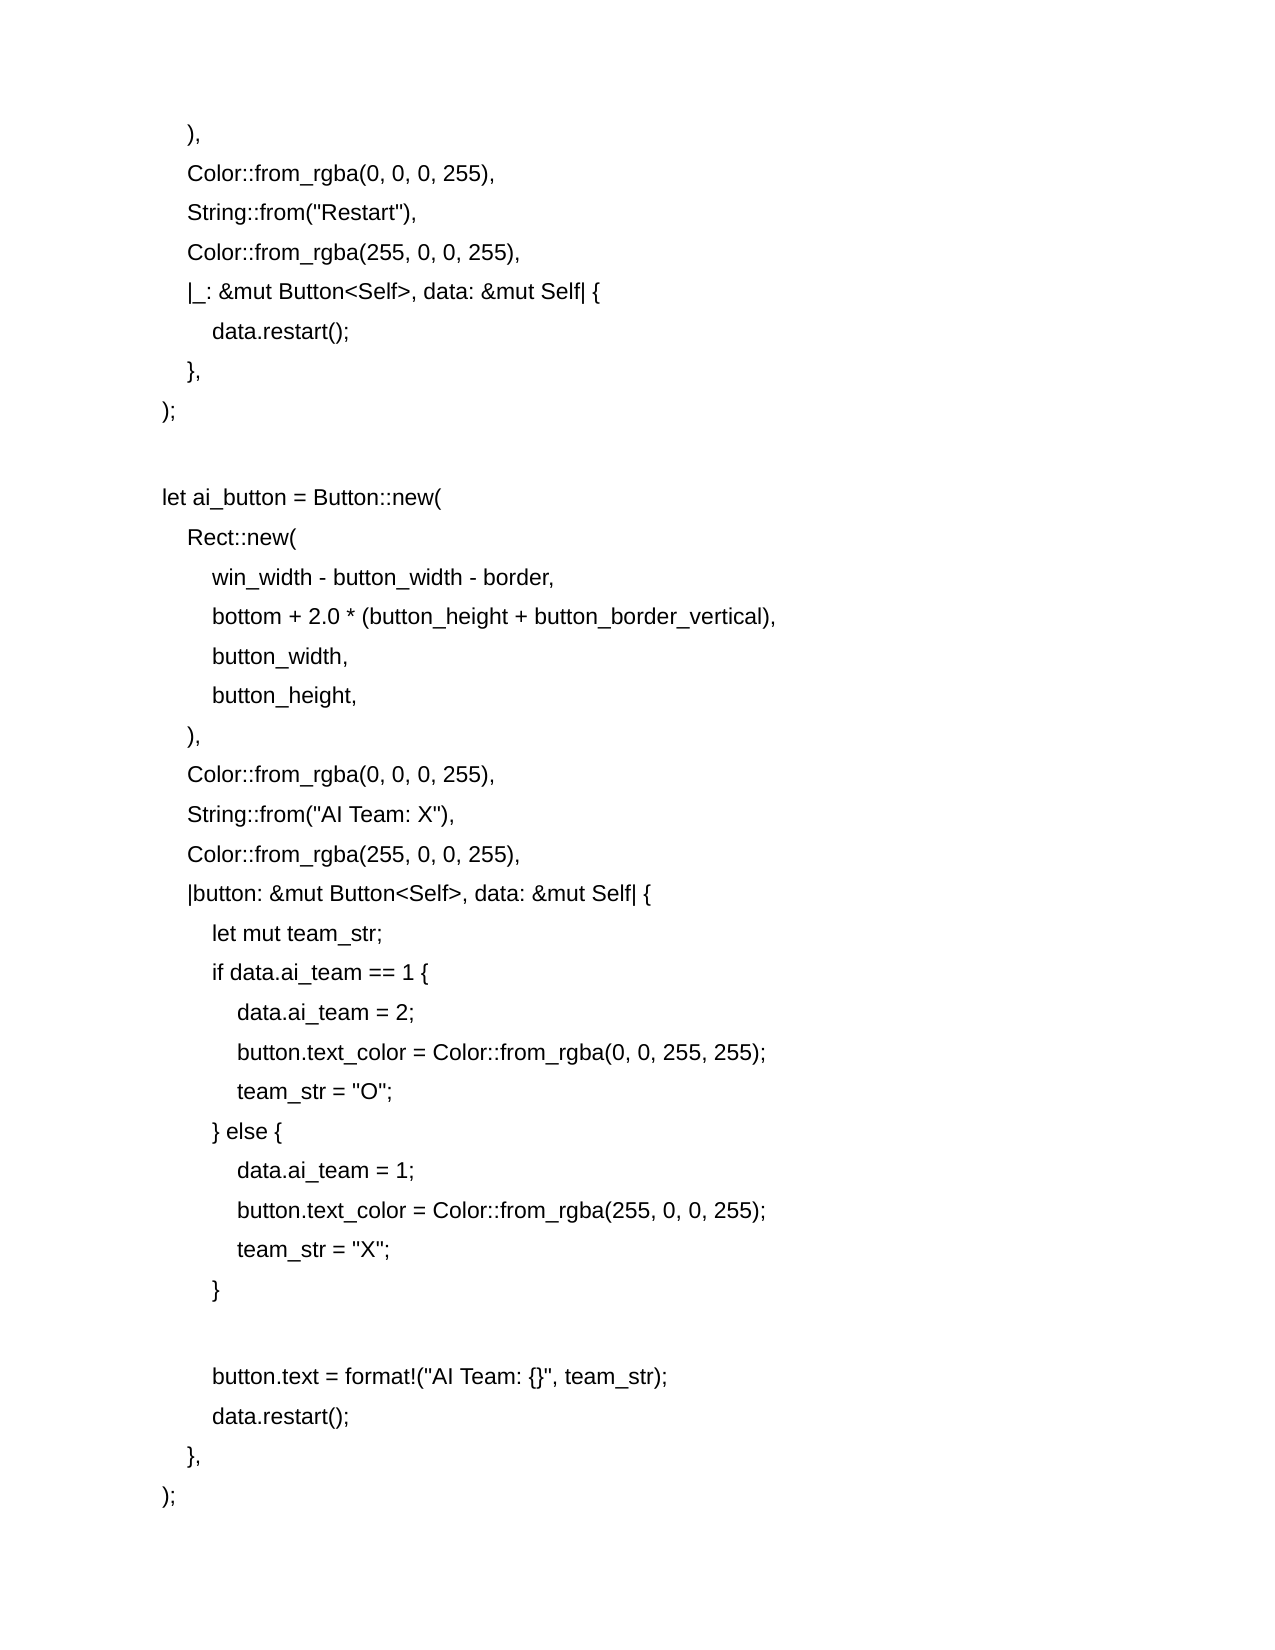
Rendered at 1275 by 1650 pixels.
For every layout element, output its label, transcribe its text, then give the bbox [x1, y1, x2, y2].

text ), [118, 118, 1157, 147]
text } else { [118, 1116, 1157, 1144]
text data.ai_team = 1; [118, 1155, 1157, 1184]
text String::from("AI Team: X"), [118, 799, 1157, 828]
text data.restart(); [118, 1401, 1157, 1429]
text Color::from_rgba(255, 0, 0, 255), [118, 839, 1157, 867]
text |_: &mut Button<Self>, data: &mut Self| { [118, 276, 1157, 305]
text win_width - button_width - border, [118, 562, 1157, 590]
text String::from("Restart"), [118, 197, 1157, 226]
text if data.ai_team == 1 { [118, 957, 1157, 986]
text button.text = format!("AI Team: {}", team_str); [118, 1361, 1157, 1390]
text let mut team_str; [118, 918, 1157, 947]
text team_str = "X"; [118, 1234, 1157, 1263]
text data.restart(); [118, 316, 1157, 345]
text let ai_button = Button::new( [118, 482, 1157, 511]
text button.text_color = Color::from_rgba(0, 0, 255, 255); [118, 1037, 1157, 1065]
text bottom + 2.0 * (button_height + button_border_vertical), [118, 601, 1157, 630]
text ); [118, 395, 1157, 424]
text ); [118, 1480, 1157, 1509]
text |button: &mut Button<Self>, data: &mut Self| { [118, 878, 1157, 907]
text data.ai_team = 2; [118, 997, 1157, 1026]
text button_width, [118, 641, 1157, 669]
text Color::from_rgba(255, 0, 0, 255), [118, 237, 1157, 266]
text }, [118, 356, 1157, 384]
text button.text_color = Color::from_rgba(255, 0, 0, 255); [118, 1195, 1157, 1224]
text button_height, [118, 680, 1157, 709]
text Color::from_rgba(0, 0, 0, 255), [118, 158, 1157, 186]
text Color::from_rgba(0, 0, 0, 255), [118, 759, 1157, 788]
text ), [118, 720, 1157, 749]
text team_str = "O"; [118, 1076, 1157, 1105]
text } [118, 1274, 1157, 1303]
text Rect::new( [118, 522, 1157, 551]
text }, [118, 1440, 1157, 1469]
